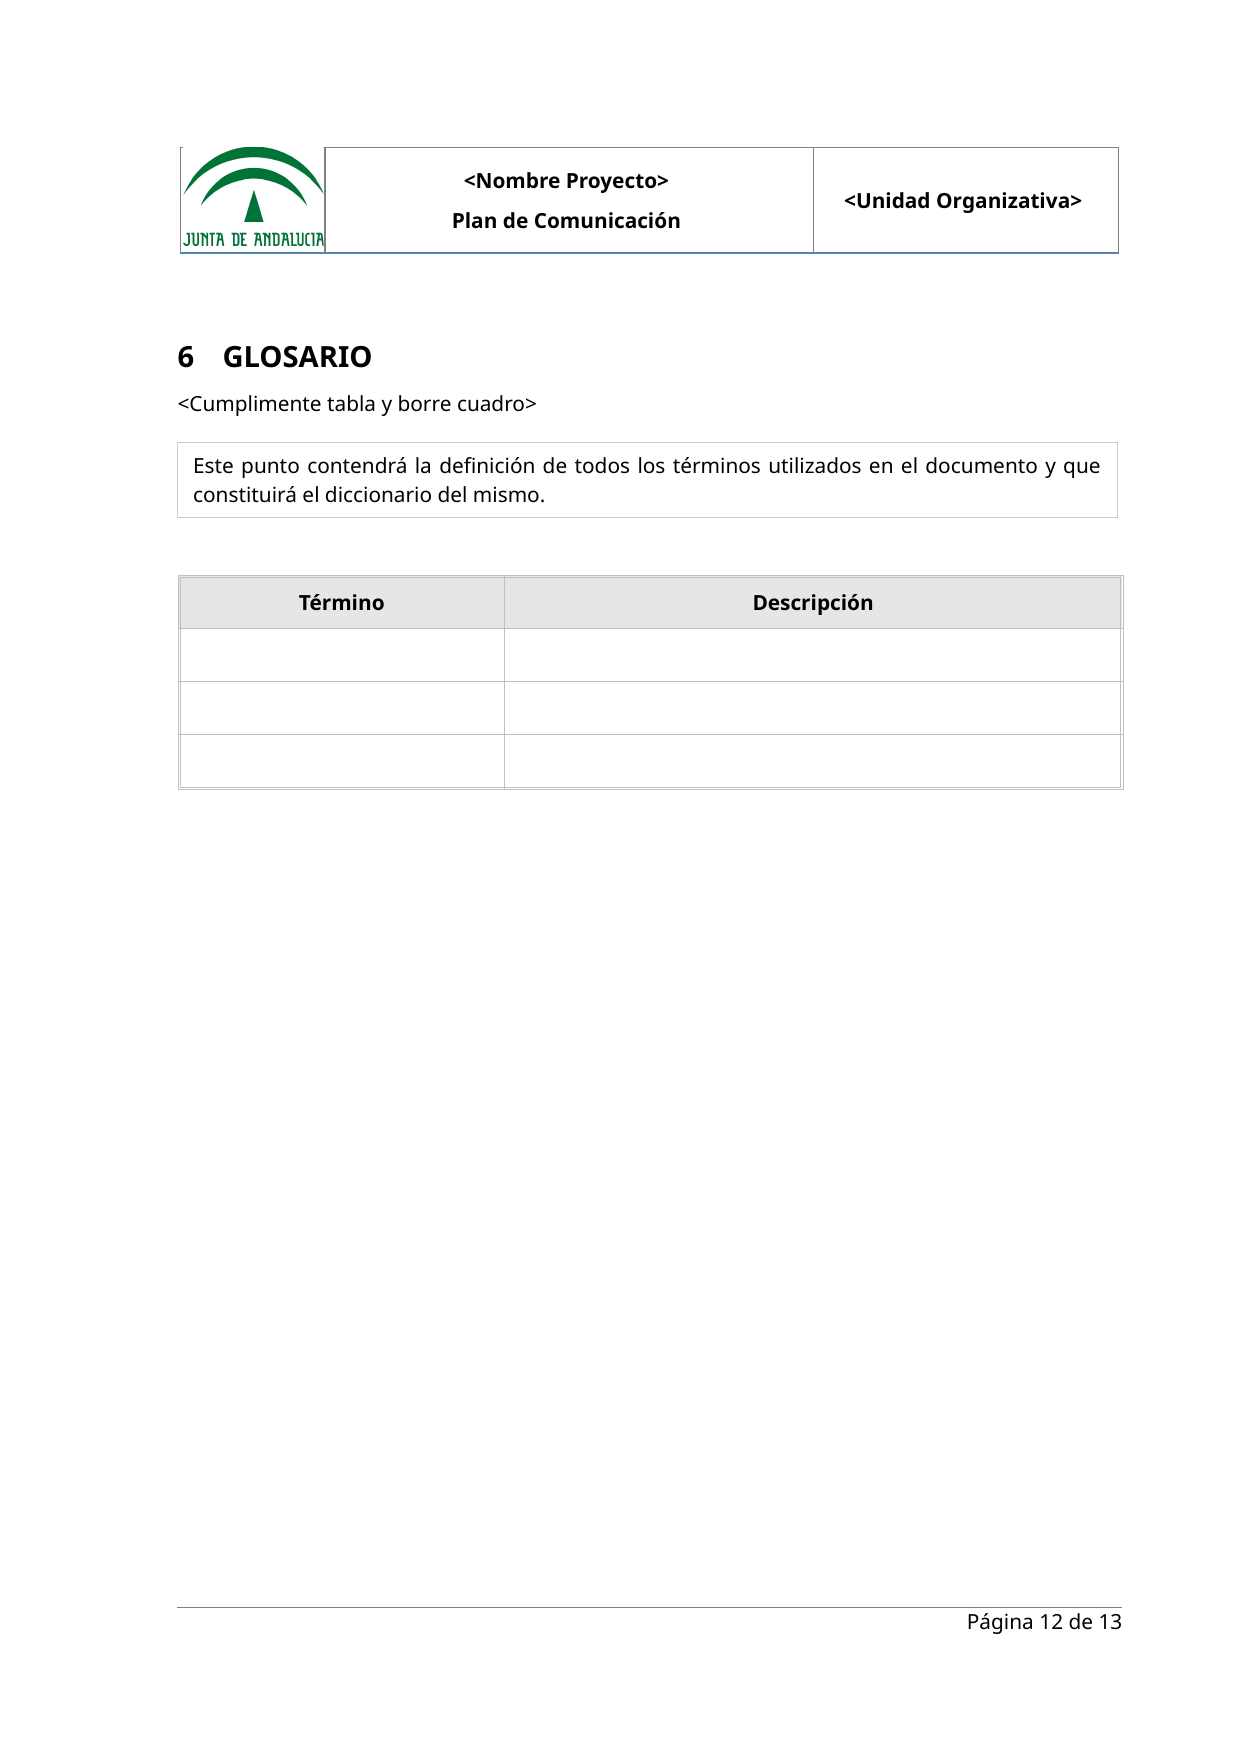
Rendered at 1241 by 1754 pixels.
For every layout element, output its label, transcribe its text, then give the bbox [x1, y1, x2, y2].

subtitle GLOSARIO [177, 336, 1122, 376]
table_cell [181, 682, 504, 734]
table_header Término [181, 578, 504, 628]
table_header Descripción [505, 578, 1120, 628]
table_cell [181, 735, 504, 787]
text <Cumplimente tabla y borre cuadro> [177, 389, 1122, 417]
table_cell [505, 682, 1120, 734]
table_cell [505, 735, 1120, 787]
picture [183, 147, 324, 246]
table_cell [505, 629, 1120, 681]
table_cell [181, 629, 504, 681]
text Este punto contendrá la definición de todos los términos utilizados en el documento y que constituirá el diccionario del mismo. [193, 451, 1102, 508]
